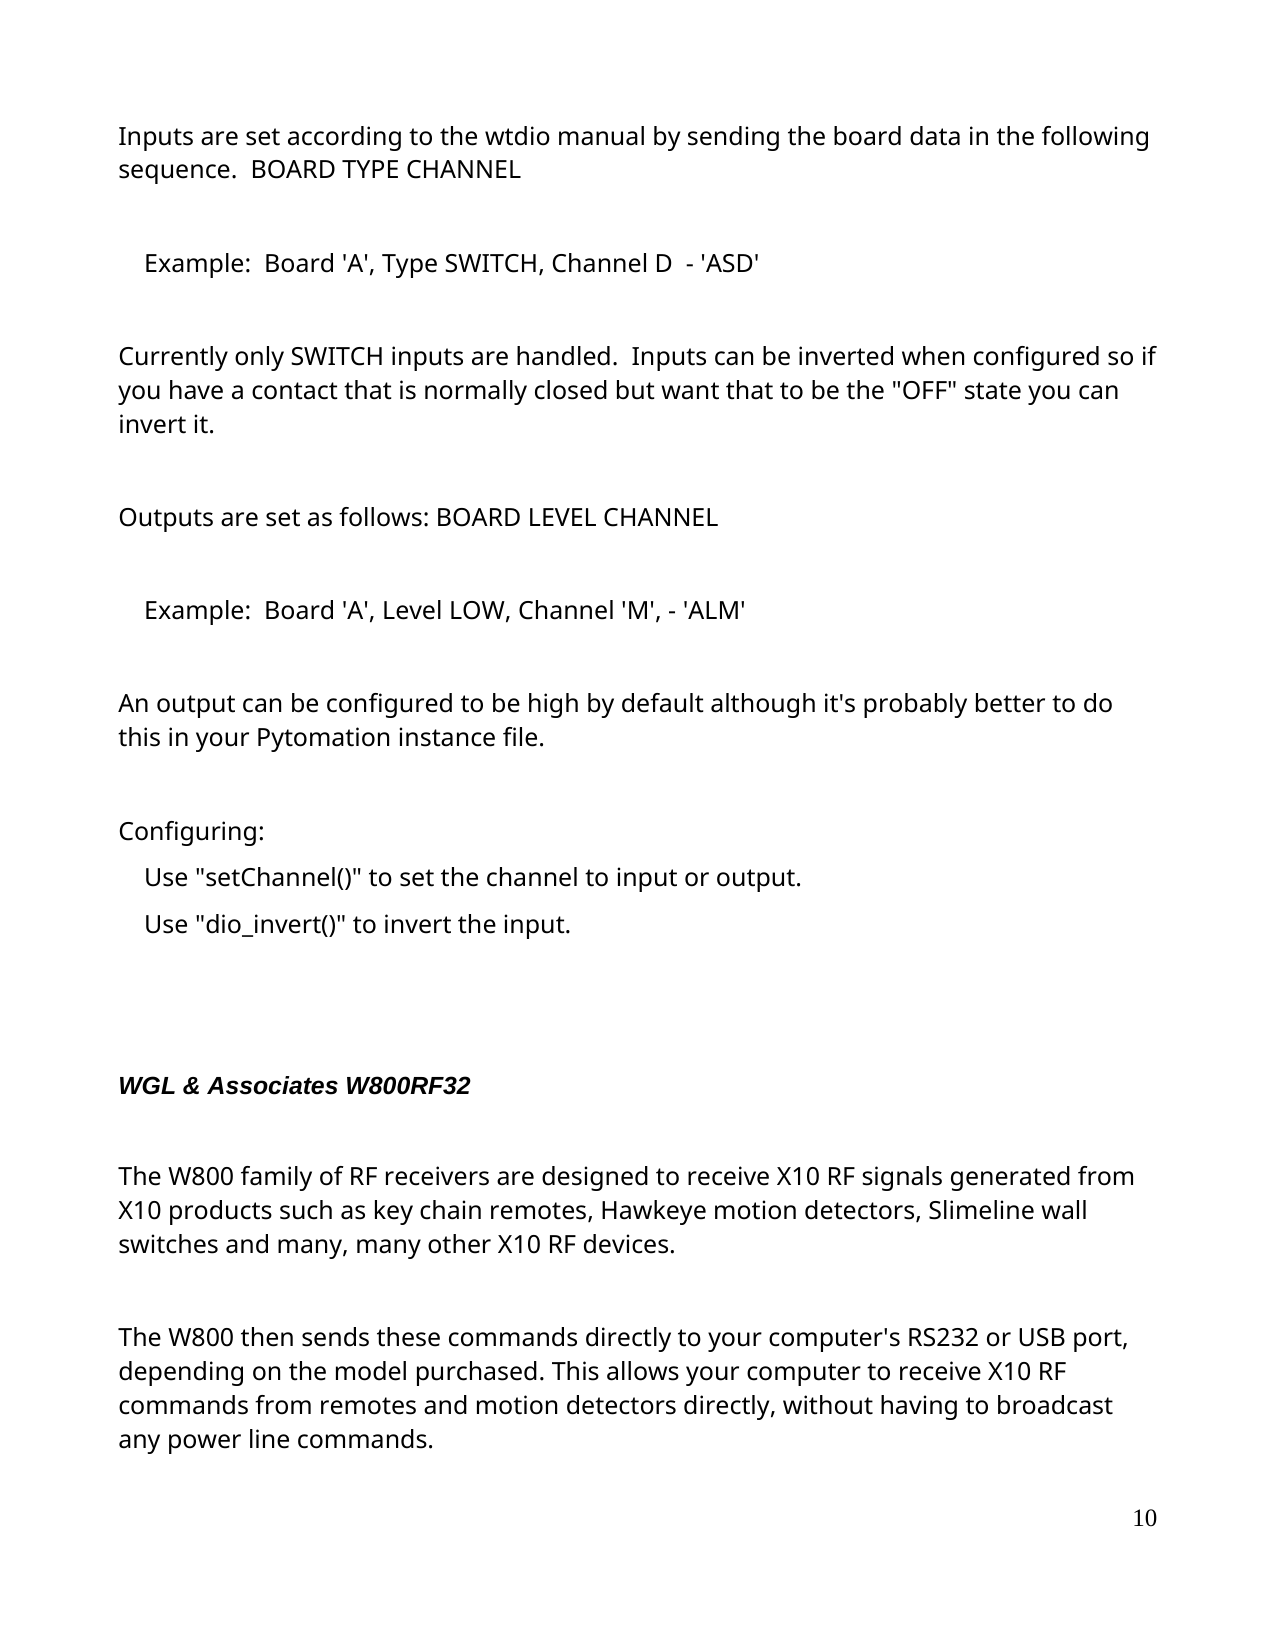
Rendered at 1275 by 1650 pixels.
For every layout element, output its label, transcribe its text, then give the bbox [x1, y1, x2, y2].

subtitle WGL & Associates W800RF32 [118, 1071, 1157, 1099]
text An output can be configured to be high by default although it's probably better to do this in your Pytomation instance file. [118, 686, 1157, 754]
text Configuring: [118, 813, 1157, 847]
text Inputs are set according to the wtdio manual by sending the board data in the following sequence. BOARD TYPE CHANNEL [118, 118, 1157, 186]
text The W800 then sends these commands directly to your computer's RS232 or USB port, depending on the model purchased. This allows your computer to receive X10 RF commands from remotes and motion detectors directly, without having to broadcast any power line commands. [118, 1320, 1157, 1456]
text Outputs are set as follows: BOARD LEVEL CHANNEL [118, 500, 1157, 534]
text Example: Board 'A', Type SWITCH, Channel D - 'ASD' [118, 245, 1157, 279]
text Use "setChannel()" to set the channel to input or output. [118, 860, 1157, 894]
text The W800 family of RF receivers are designed to receive X10 RF signals generated from X10 products such as key chain remotes, Hawkeye motion detectors, Slimeline wall switches and many, many other X10 RF devices. [118, 1158, 1157, 1261]
text Currently only SWITCH inputs are handled. Inputs can be inverted when configured so if you have a contact that is normally closed but want that to be the "OFF" state you can invert it. [118, 338, 1157, 441]
text Use "dio_invert()" to invert the input. [118, 906, 1157, 940]
text Example: Board 'A', Level LOW, Channel 'M', - 'ALM' [118, 593, 1157, 627]
